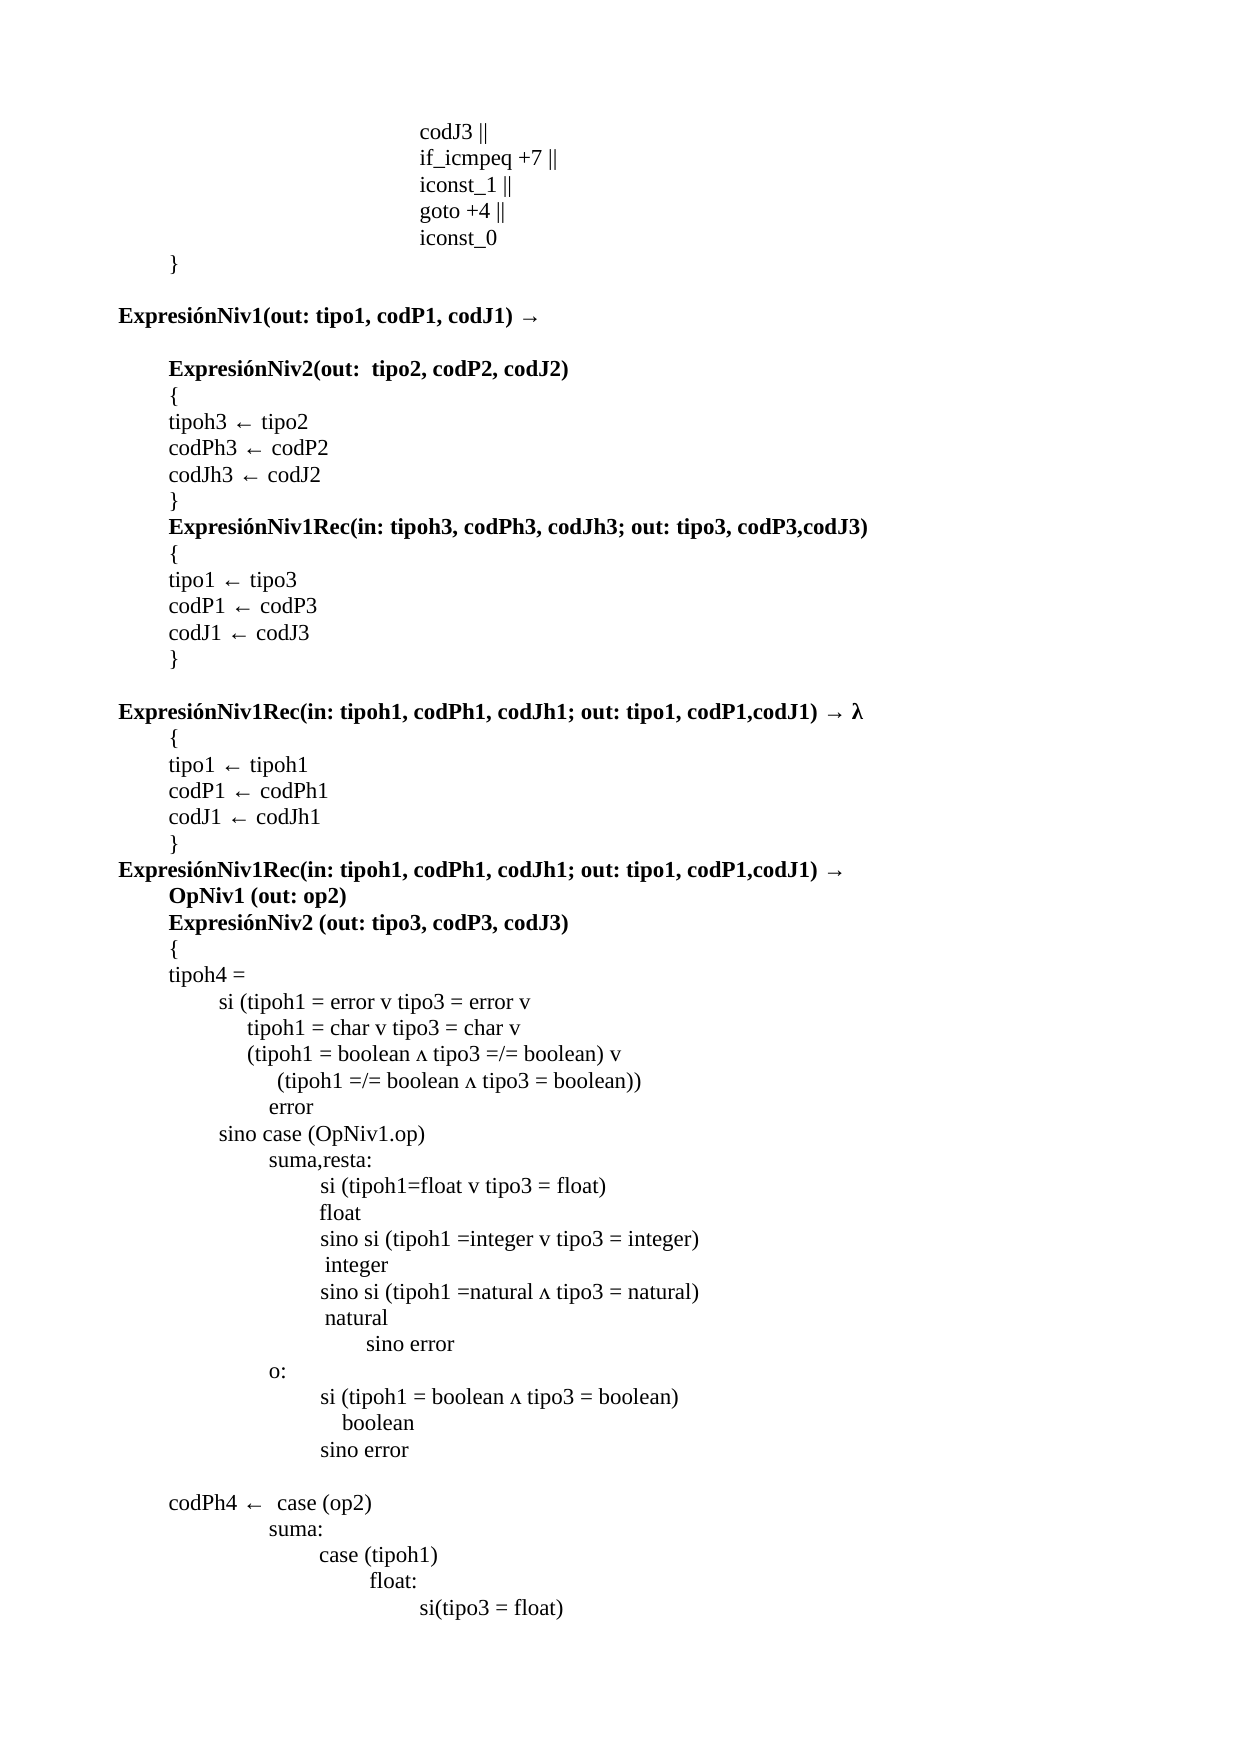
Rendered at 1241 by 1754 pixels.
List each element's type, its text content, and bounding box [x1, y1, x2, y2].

text ExpresiónNiv1Rec(in: tipoh1, codPh1, codJh1; out: tipo1, codP1,codJ1) → λ [118, 698, 1122, 724]
text (tipoh1 =/= boolean ᴧ tipo3 = boolean)) [118, 1067, 1122, 1093]
text case (tipoh1) [118, 1541, 1122, 1568]
text { [118, 540, 1122, 566]
text sino si (tipoh1 =integer v tipo3 = integer) [118, 1225, 1122, 1251]
text ExpresiónNiv2(out: tipo2, codP2, codJ2) [118, 355, 1122, 382]
text ExpresiónNiv1Rec(in: tipoh1, codPh1, codJh1; out: tipo1, codP1,codJ1) → [118, 856, 1122, 882]
text sino si (tipoh1 =natural ᴧ tipo3 = natural) [118, 1278, 1122, 1304]
text } [118, 645, 1122, 672]
text o: [118, 1357, 1122, 1383]
text iconst_0 [118, 223, 1122, 250]
text goto +4 || [118, 197, 1122, 223]
text error [118, 1093, 1122, 1119]
text { [118, 382, 1122, 408]
text (tipoh1 = boolean ᴧ tipo3 =/= boolean) v [118, 1041, 1122, 1067]
text ExpresiónNiv1(out: tipo1, codP1, codJ1) → [118, 303, 1122, 329]
text codP1 ← codPh1 [118, 777, 1122, 803]
text si (tipoh1=float v tipo3 = float) [118, 1172, 1122, 1199]
text codJ1 ← codJh1 [118, 803, 1122, 830]
text ExpresiónNiv2 (out: tipo3, codP3, codJ3) [118, 909, 1122, 935]
text codPh4 ← case (op2) [118, 1488, 1122, 1515]
text ExpresiónNiv1Rec(in: tipoh3, codPh3, codJh3; out: tipo3, codP3,codJ3) [118, 513, 1122, 540]
text codP1 ← codP3 [118, 592, 1122, 619]
text codJ3 || [118, 118, 1122, 144]
text } [118, 487, 1122, 513]
text tipoh4 = [118, 961, 1122, 988]
text OpNiv1 (out: op2) [118, 882, 1122, 909]
text if_icmpeq +7 || [118, 144, 1122, 171]
text codPh3 ← codP2 [118, 434, 1122, 461]
text } [118, 830, 1122, 856]
text suma: [118, 1515, 1122, 1541]
text tipo1 ← tipo3 [118, 566, 1122, 592]
text } [118, 250, 1122, 276]
text { [118, 935, 1122, 961]
text tipo1 ← tipoh1 [118, 751, 1122, 777]
text integer [118, 1251, 1122, 1278]
text sino error [118, 1436, 1122, 1462]
text si (tipoh1 = boolean ᴧ tipo3 = boolean) [118, 1383, 1122, 1409]
text tipoh1 = char v tipo3 = char v [118, 1014, 1122, 1041]
text codJh3 ← codJ2 [118, 461, 1122, 487]
text float: [118, 1568, 1122, 1594]
text suma,resta: [118, 1146, 1122, 1172]
text si(tipo3 = float) [118, 1594, 1122, 1620]
text si (tipoh1 = error v tipo3 = error v [118, 988, 1122, 1014]
text codJ1 ← codJ3 [118, 619, 1122, 645]
text natural [118, 1304, 1122, 1330]
text { [118, 724, 1122, 751]
text iconst_1 || [118, 171, 1122, 197]
text tipoh3 ← tipo2 [118, 408, 1122, 434]
text sino error [118, 1330, 1122, 1357]
text boolean [118, 1409, 1122, 1436]
text float [118, 1199, 1122, 1225]
text sino case (OpNiv1.op) [118, 1119, 1122, 1146]
